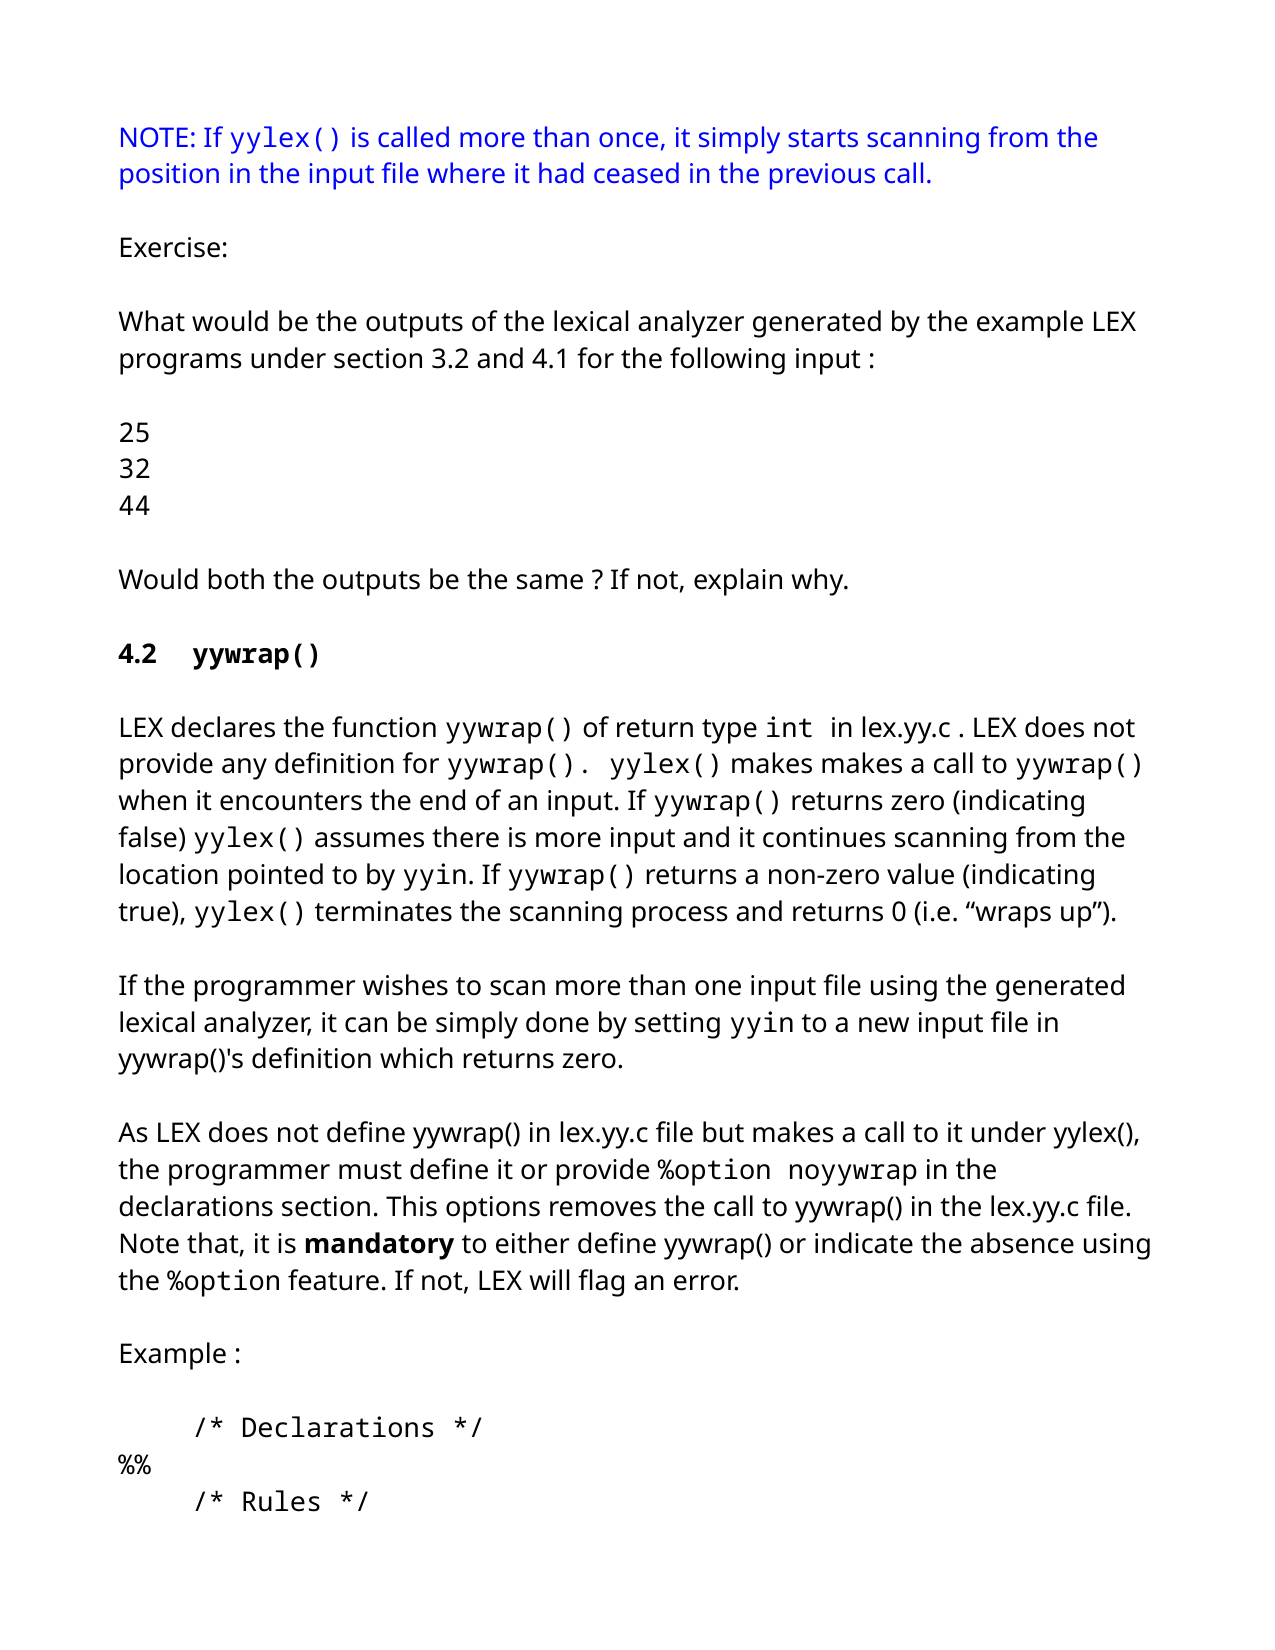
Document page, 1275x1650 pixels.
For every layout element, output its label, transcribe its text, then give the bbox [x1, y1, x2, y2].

text NOTE: If yylex() is called more than once, it simply starts scanning from the position in the input file where it had ceased in the previous call. [118, 118, 1157, 192]
text Example : [118, 1335, 1157, 1372]
text If the programmer wishes to scan more than one input file using the generated lexical analyzer, it can be simply done by setting yyin to a new input file in yywrap()'s definition which returns zero. [118, 966, 1157, 1077]
text Exercise: [118, 229, 1157, 266]
text As LEX does not define yywrap() in lex.yy.c file but makes a call to it under yylex(), the programmer must define it or provide %option noyywrap in the declarations section. This options removes the call to yywrap() in the lex.yy.c file. Note that, it is mandatory to either define yywrap() or indicate the absence using the %option feature. If not, LEX will flag an error. [118, 1114, 1157, 1298]
text 4.2 yywrap() [118, 634, 1157, 671]
text /* Rules */ [118, 1482, 1157, 1519]
text 44 [118, 487, 1157, 524]
text LEX declares the function yywrap() of return type int in lex.yy.c . LEX does not provide any definition for yywrap(). yylex() makes makes a call to yywrap() when it encounters the end of an input. If yywrap() returns zero (indicating false) yylex() assumes there is more input and it continues scanning from the location pointed to by yyin. If yywrap() returns a non-zero value (indicating true), yylex() terminates the scanning process and returns 0 (i.e. “wraps up”). [118, 708, 1157, 929]
text %% [118, 1446, 1157, 1482]
text 32 [118, 450, 1157, 487]
text What would be the outputs of the lexical analyzer generated by the example LEX programs under section 3.2 and 4.1 for the following input : [118, 302, 1157, 376]
text /* Declarations */ [118, 1409, 1157, 1446]
text 25 [118, 413, 1157, 450]
text Would both the outputs be the same ? If not, explain why. [118, 561, 1157, 597]
